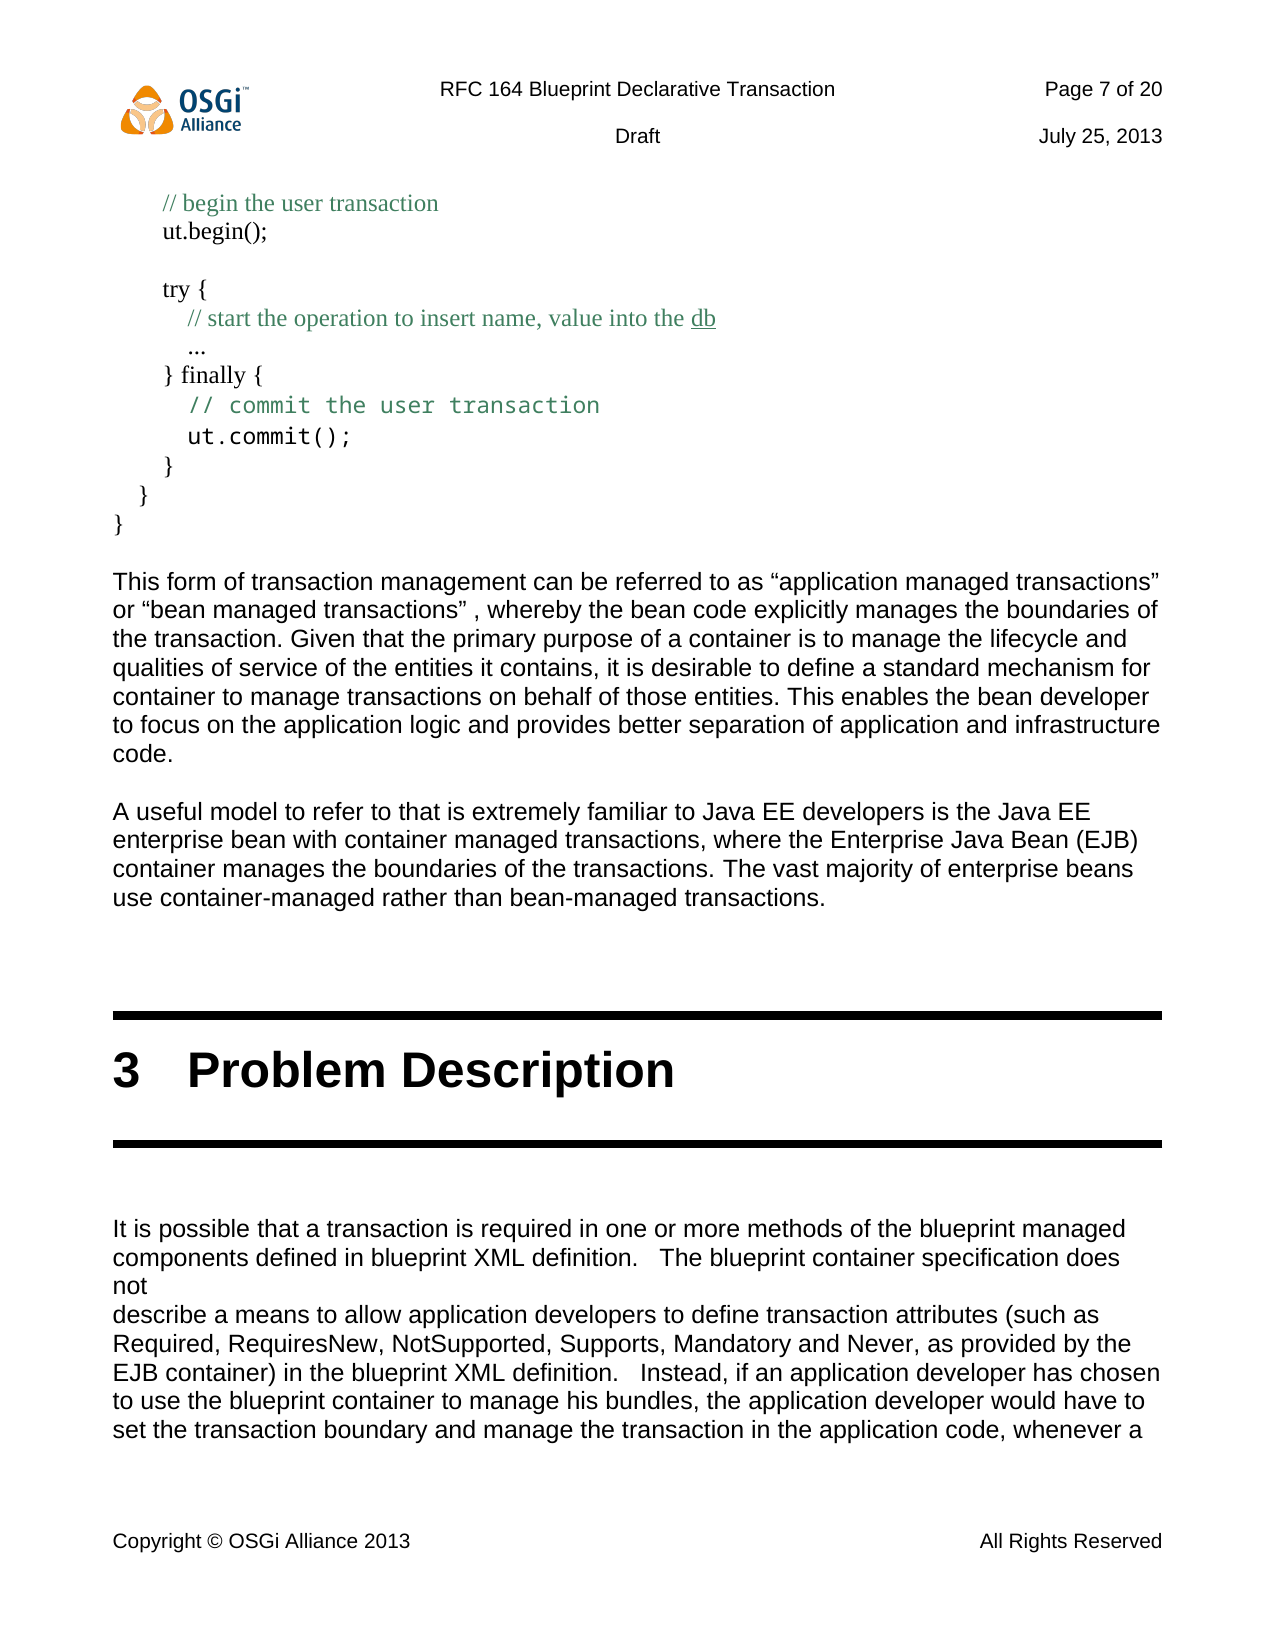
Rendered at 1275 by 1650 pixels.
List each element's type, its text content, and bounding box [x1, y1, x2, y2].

subtitle Problem Description [112, 1012, 1162, 1148]
text } [112, 509, 1162, 538]
text A useful model to refer to that is extremely familiar to Java EE developers is the Java EE [112, 796, 1162, 825]
text container manages the boundaries of the transactions. The vast majority of enterprise beans use container-managed rather than bean-managed transactions. [112, 854, 1162, 911]
text container to manage transactions on behalf of those entities. This enables the bean developer [112, 681, 1162, 710]
text } [112, 480, 1162, 509]
text EJB container) in the blueprint XML deﬁnition. Instead, if an application developer has chosen [112, 1357, 1162, 1386]
text describe a means to allow application developers to deﬁne transaction attributes (such as [112, 1300, 1162, 1329]
text ... [112, 331, 1162, 360]
text ut.begin(); [112, 216, 1162, 245]
text ut.commit(); [112, 420, 1162, 451]
text try { [112, 274, 1162, 303]
text // commit the user transaction [112, 389, 1162, 420]
text qualities of service of the entities it contains, it is desirable to deﬁne a standard mechanism for [112, 653, 1162, 681]
text } finally { [112, 360, 1162, 389]
text to focus on the application logic and provides better separation of application and infrastructure [112, 710, 1162, 739]
text components deﬁned in blueprint XML deﬁnition. The blueprint container speciﬁcation does not [112, 1242, 1162, 1300]
text Required, RequiresNew, NotSupported, Supports, Mandatory and Never, as provided by the [112, 1329, 1162, 1357]
text // start the operation to insert name, value into the db [112, 303, 1162, 331]
text set the transaction boundary and manage the transaction in the application code, whenever a [112, 1415, 1162, 1444]
text the transaction. Given that the primary purpose of a container is to manage the lifecycle and [112, 624, 1162, 653]
text This form of transaction management can be referred to as “application managed transactions” [112, 566, 1162, 595]
text It is possible that a transaction is required in one or more methods of the blueprint managed [112, 1214, 1162, 1242]
text } [112, 451, 1162, 480]
text to use the blueprint container to manage his bundles, the application developer would have to [112, 1386, 1162, 1415]
text code. [112, 739, 1162, 768]
text enterprise bean with container managed transactions, where the Enterprise Java Bean (EJB) [112, 825, 1162, 854]
picture [113, 78, 257, 142]
text // begin the user transaction [112, 188, 1162, 216]
text or “bean managed transactions” , whereby the bean code explicitly manages the boundaries of [112, 595, 1162, 624]
